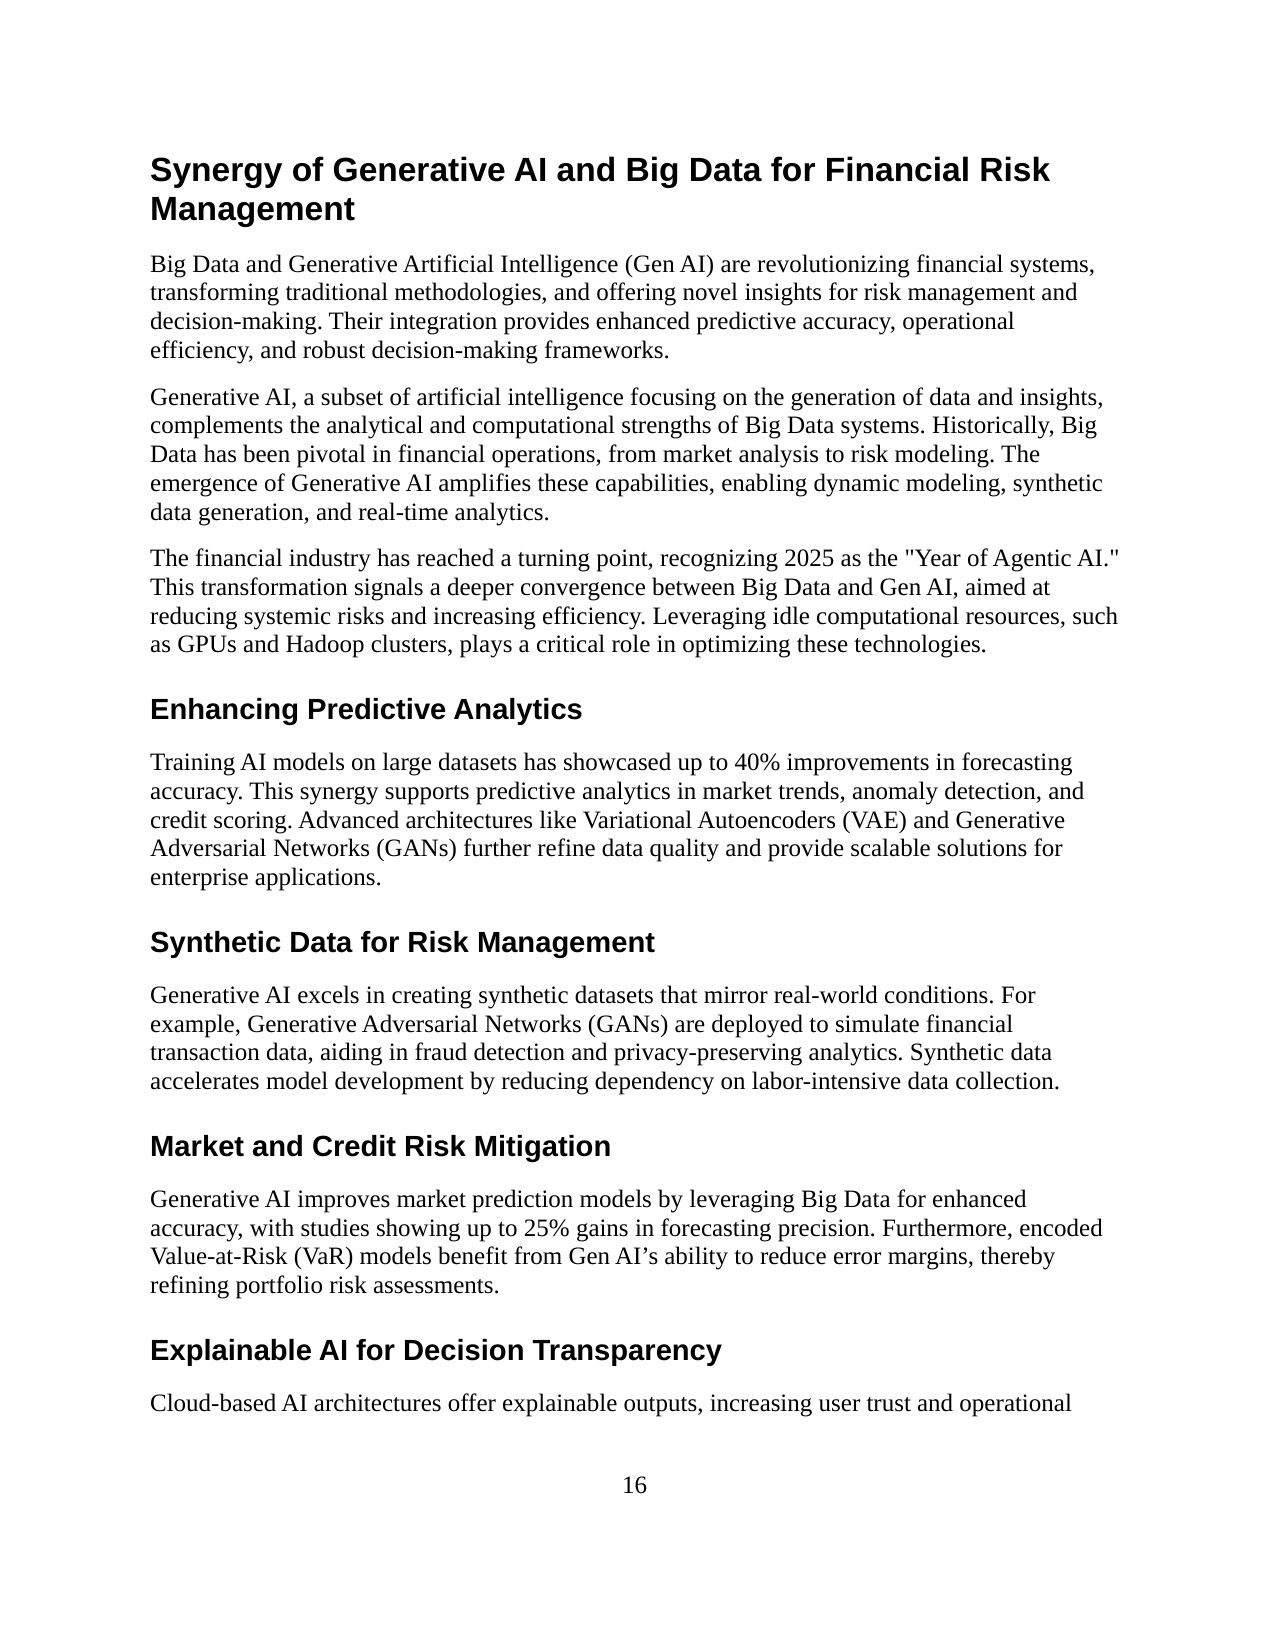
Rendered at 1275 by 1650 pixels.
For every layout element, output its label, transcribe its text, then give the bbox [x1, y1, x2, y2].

subtitle Synthetic Data for Risk Management [150, 925, 1125, 958]
subtitle Market and Credit Risk Mitigation [150, 1129, 1125, 1162]
text The financial industry has reached a turning point, recognizing 2025 as the "Year of Agentic AI." This transformation signals a deeper convergence between Big Data and Gen AI, aimed at reducing systemic risks and increasing efficiency. Leveraging idle computational resources, such as GPUs and Hadoop clusters, plays a critical role in optimizing these technologies. [150, 543, 1125, 658]
text Training AI models on large datasets has showcased up to 40% improvements in forecasting accuracy. This synergy supports predictive analytics in market trends, anomaly detection, and credit scoring. Advanced architectures like Variational Autoencoders (VAE) and Generative Adversarial Networks (GANs) further refine data quality and provide scalable solutions for enterprise applications. [150, 747, 1125, 891]
text Generative AI improves market prediction models by leveraging Big Data for enhanced accuracy, with studies showing up to 25% gains in forecasting precision. Furthermore, encoded Value-at-Risk (VaR) models benefit from Gen AI’s ability to reduce error margins, thereby refining portfolio risk assessments. [150, 1184, 1125, 1299]
subtitle Synergy of Generative AI and Big Data for Financial Risk Management [150, 150, 1125, 227]
subtitle Explainable AI for Decision Transparency [150, 1333, 1125, 1366]
text Generative AI, a subset of artificial intelligence focusing on the generation of data and insights, complements the analytical and computational strengths of Big Data systems. Historically, Big Data has been pivotal in financial operations, from market analysis to risk modeling. The emergence of Generative AI amplifies these capabilities, enabling dynamic modeling, synthetic data generation, and real-time analytics. [150, 382, 1125, 525]
text Generative AI excels in creating synthetic datasets that mirror real-world conditions. For example, Generative Adversarial Networks (GANs) are deployed to simulate financial transaction data, aiding in fraud detection and privacy-preserving analytics. Synthetic data accelerates model development by reducing dependency on labor-intensive data collection. [150, 980, 1125, 1095]
text Cloud-based AI architectures offer explainable outputs, increasing user trust and operational [150, 1388, 1125, 1417]
text Big Data and Generative Artificial Intelligence (Gen AI) are revolutionizing financial systems, transforming traditional methodologies, and offering novel insights for risk management and decision-making. Their integration provides enhanced predictive accuracy, operational efficiency, and robust decision-making frameworks. [150, 249, 1125, 364]
subtitle Enhancing Predictive Analytics [150, 692, 1125, 726]
